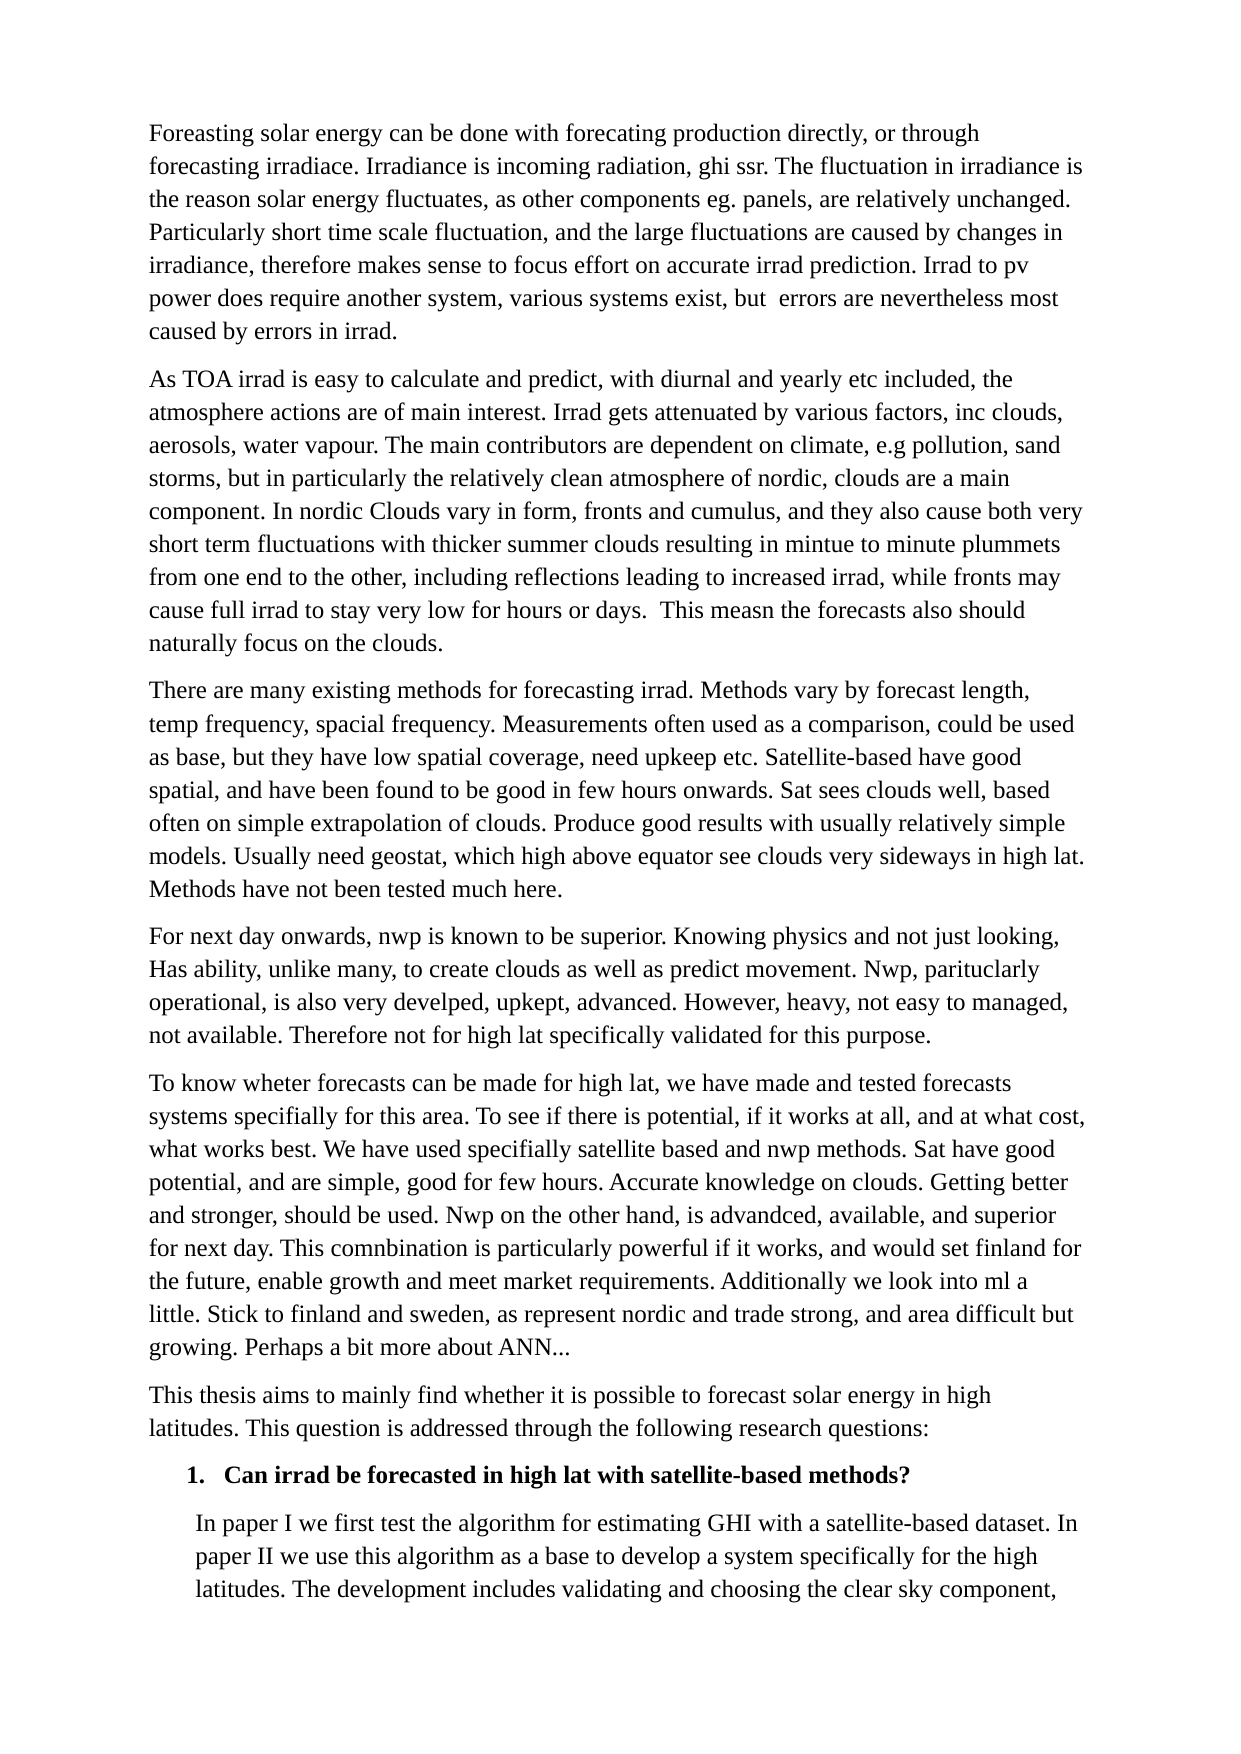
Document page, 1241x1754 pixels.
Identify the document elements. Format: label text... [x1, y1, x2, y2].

text This thesis aims to mainly find whether it is possible to forecast solar energy in high latitudes. This question is addressed through the following research questions: [148, 1380, 1086, 1442]
text For next day onwards, nwp is known to be superior. Knowing physics and not just looking, Has ability, unlike many, to create clouds as well as predict movement. Nwp, parituclarly operational, is also very develped, upkept, advanced. However, heavy, not easy to managed, not available. Therefore not for high lat specifically validated for this purpose. [148, 921, 1086, 1049]
text To know wheter forecasts can be made for high lat, we have made and tested forecasts systems specifially for this area. To see if there is potential, if it works at all, and at what cost, what works best. We have used specifially satellite based and nwp methods. Sat have good potential, and are simple, good for few hours. Accurate knowledge on clouds. Getting better and stronger, should be used. Nwp on the other hand, is advandced, available, and superior for next day. This comnbination is particularly powerful if it works, and would set finland for the future, enable growth and meet market requirements. Additionally we look into ml a little. Stick to finland and sweden, as represent nordic and trade strong, and area difficult but growing. Perhaps a bit more about ANN... [148, 1068, 1086, 1361]
text There are many existing methods for forecasting irrad. Methods vary by forecast length, temp frequency, spacial frequency. Measurements often used as a comparison, could be used as base, but they have low spatial coverage, need upkeep etc. Satellite-based have good spatial, and have been found to be good in few hours onwards. Sat sees clouds well, based often on simple extrapolation of clouds. Produce good results with usually relatively simple models. Usually need geostat, which high above equator see clouds very sideways in high lat. Methods have not been tested much here. [148, 676, 1086, 902]
text Foreasting solar energy can be done with forecating production directly, or through forecasting irradiace. Irradiance is incoming radiation, ghi ssr. The fluctuation in irradiance is the reason solar energy fluctuates, as other components eg. panels, are relatively unchanged. Particularly short time scale fluctuation, and the large fluctuations are caused by changes in irradiance, therefore makes sense to focus effort on accurate irrad prediction. Irrad to pv power does require another system, various systems exist, but errors are nevertheless most caused by errors in irrad. [148, 118, 1086, 345]
list Can irrad be forecasted in high lat with satellite-based methods? [186, 1460, 1086, 1489]
list In paper I we first test the algorithm for estimating GHI with a satellite-based dataset. In paper II we use this algorithm as a base to develop a system specifically for the high latitudes. The development includes validating and choosing the clear sky component, [148, 1508, 1086, 1603]
text As TOA irrad is easy to calculate and predict, with diurnal and yearly etc included, the atmosphere actions are of main interest. Irrad gets attenuated by various factors, inc clouds, aerosols, water vapour. The main contributors are dependent on climate, e.g pollution, sand storms, but in particularly the relatively clean atmosphere of nordic, clouds are a main component. In nordic Clouds vary in form, fronts and cumulus, and they also cause both very short term fluctuations with thicker summer clouds resulting in mintue to minute plummets from one end to the other, including reflections leading to increased irrad, while fronts may cause full irrad to stay very low for hours or days. This measn the forecasts also should naturally focus on the clouds. [148, 364, 1086, 657]
